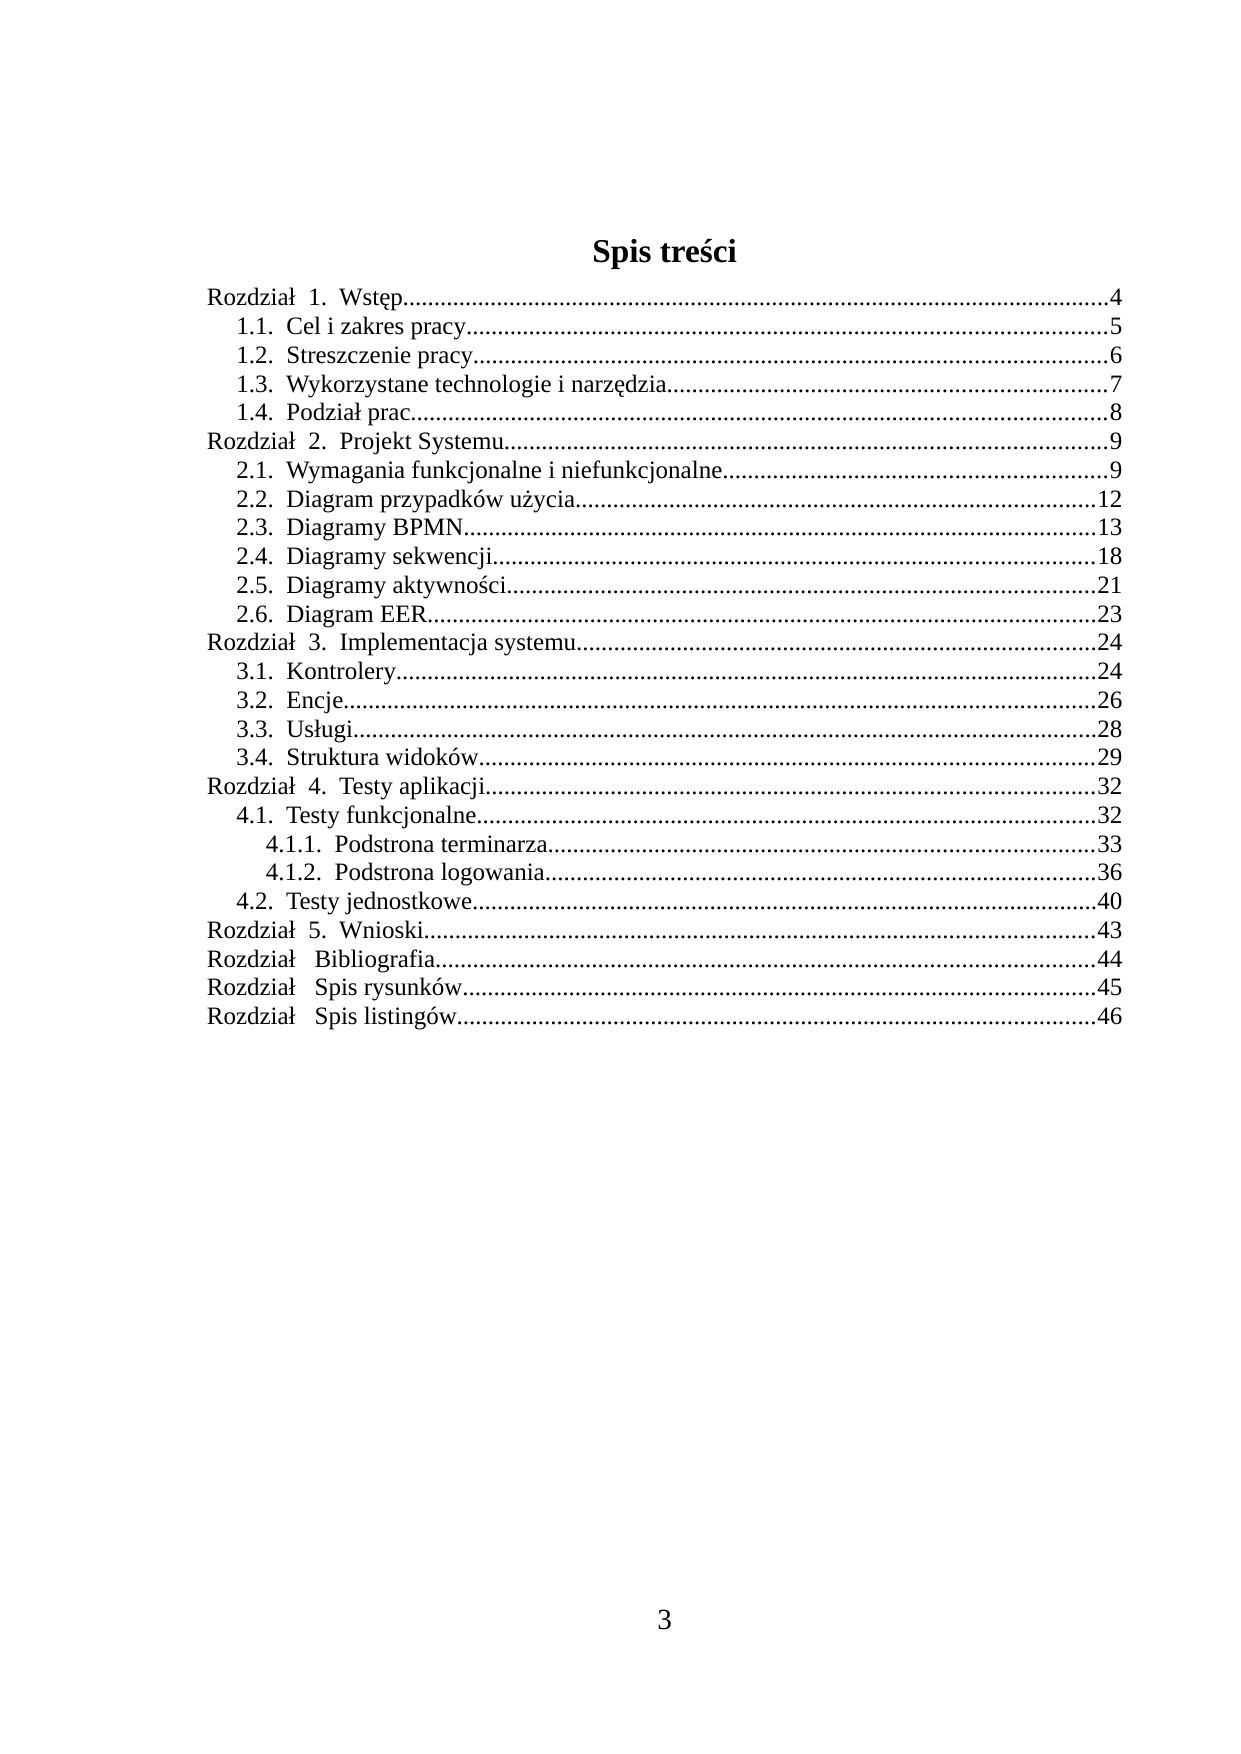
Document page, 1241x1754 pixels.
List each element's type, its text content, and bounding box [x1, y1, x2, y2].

text 4.1.2. Podstrona logowania 36 [266, 857, 1122, 886]
subtitle Spis treści [207, 232, 1122, 270]
text 2.6. Diagram EER 23 [236, 599, 1122, 627]
text Rozdział 1. Wstęp 4 [207, 282, 1122, 311]
text Rozdział 4. Testy aplikacji 32 [207, 771, 1122, 800]
text Rozdział 2. Projekt Systemu 9 [207, 426, 1122, 455]
text 3.4. Struktura widoków 29 [236, 742, 1122, 771]
text 4.1. Testy funkcjonalne 32 [236, 800, 1122, 829]
text 1.3. Wykorzystane technologie i narzędzia 7 [236, 369, 1122, 397]
text Rozdział 3. Implementacja systemu 24 [207, 627, 1122, 656]
text 3.2. Encje 26 [236, 685, 1122, 714]
text 4.2. Testy jednostkowe 40 [236, 886, 1122, 915]
text Rozdział Spis listingów 46 [207, 1001, 1122, 1030]
text 2.4. Diagramy sekwencji 18 [236, 541, 1122, 570]
text 2.2. Diagram przypadków użycia 12 [236, 484, 1122, 512]
text 2.3. Diagramy BPMN 13 [236, 512, 1122, 541]
text 1.1. Cel i zakres pracy 5 [236, 311, 1122, 340]
text Rozdział Bibliografia 44 [207, 944, 1122, 972]
text 2.5. Diagramy aktywności 21 [236, 570, 1122, 599]
text 3.1. Kontrolery 24 [236, 656, 1122, 685]
text 3.3. Usługi 28 [236, 714, 1122, 742]
text 1.4. Podział prac 8 [236, 397, 1122, 426]
text 2.1. Wymagania funkcjonalne i niefunkcjonalne 9 [236, 455, 1122, 484]
text 4.1.1. Podstrona terminarza 33 [266, 829, 1122, 857]
text 1.2. Streszczenie pracy 6 [236, 340, 1122, 369]
text Rozdział Spis rysunków 45 [207, 972, 1122, 1001]
text Rozdział 5. Wnioski 43 [207, 915, 1122, 944]
